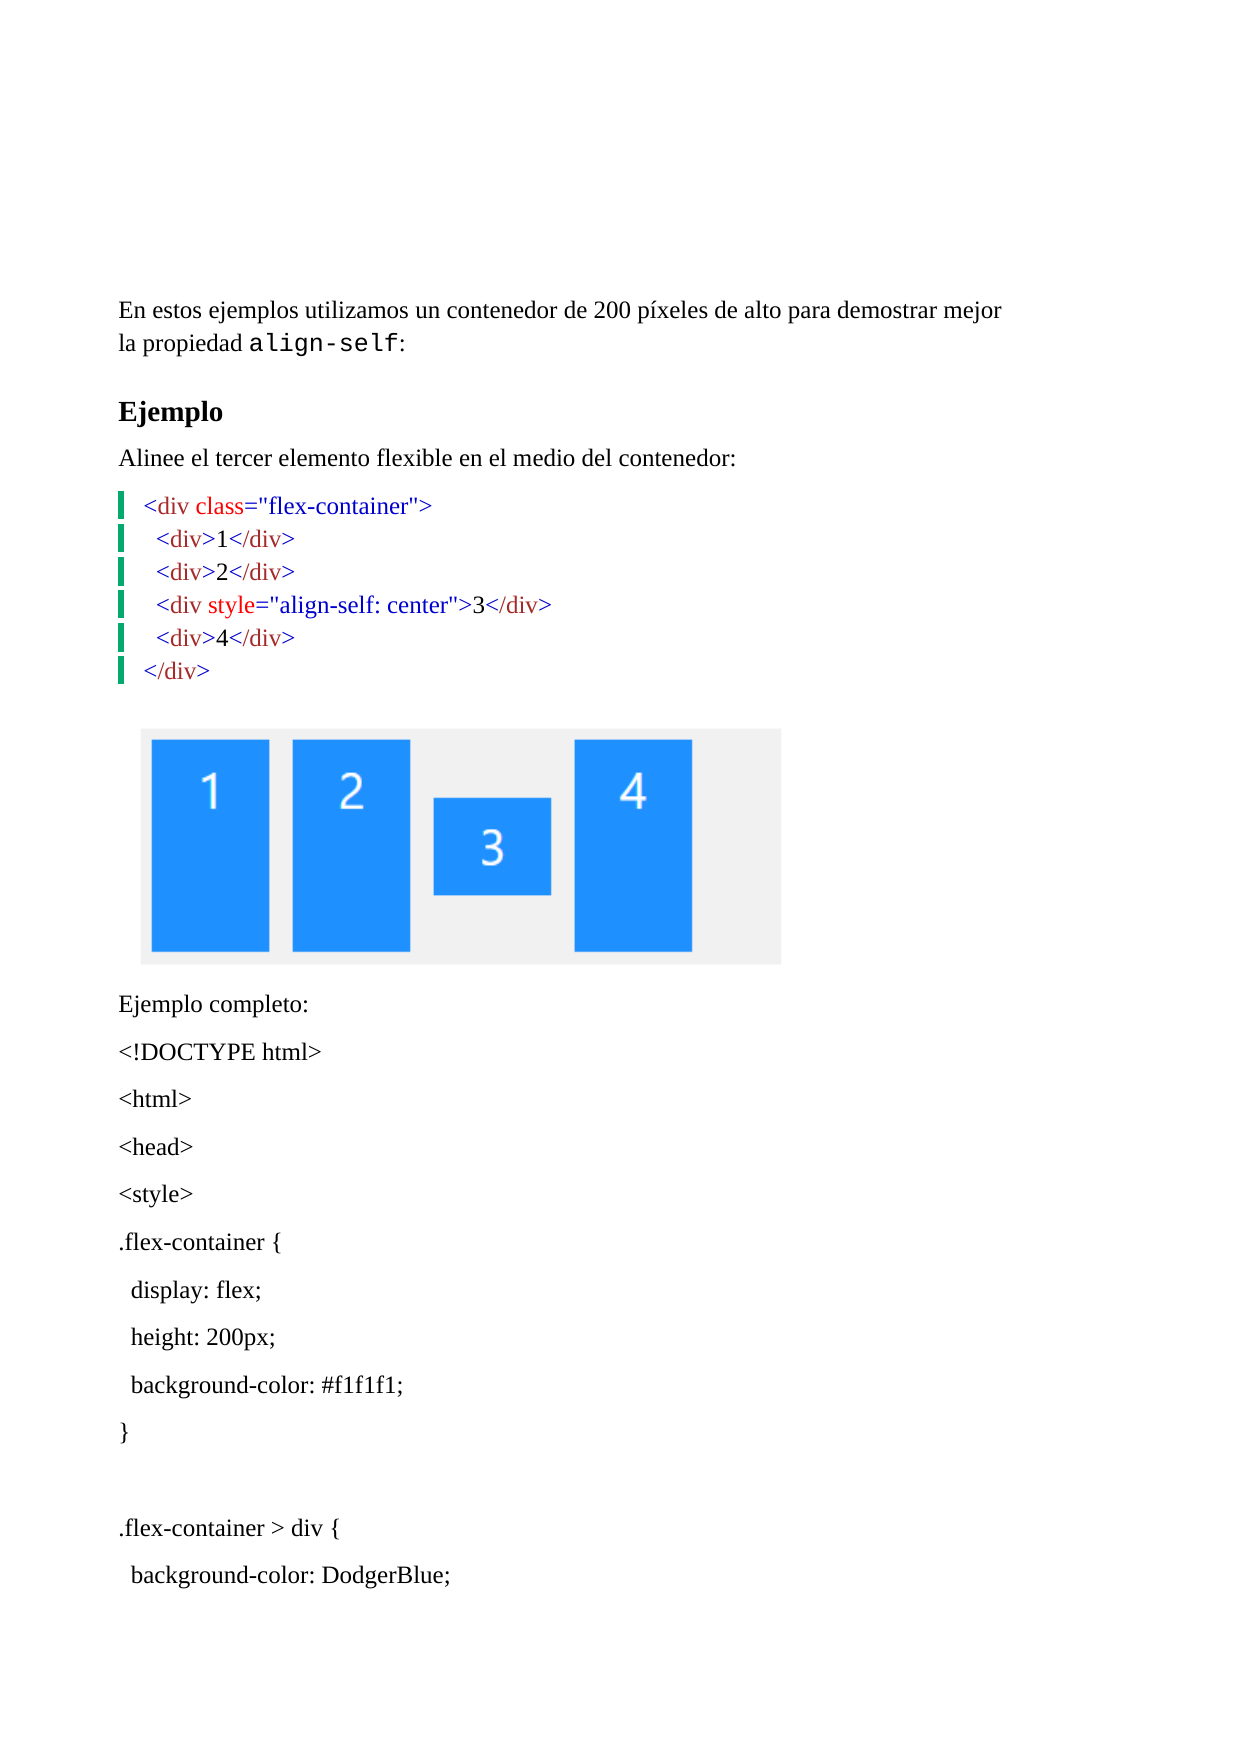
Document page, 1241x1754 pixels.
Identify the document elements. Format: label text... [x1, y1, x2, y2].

text <head> [118, 1132, 1122, 1161]
picture [138, 719, 802, 982]
text <div class="flex-container"> <div>1</div> <div>2</div> <div style="align-self: center">3</div> <div>4</div> </div> [118, 491, 1122, 684]
text Ejemplo completo: [118, 989, 1122, 1018]
text .flex-container > div { [118, 1513, 1122, 1541]
text background-color: #f1f1f1; [118, 1370, 1122, 1399]
text } [118, 1417, 1122, 1446]
text .flex-container { [118, 1227, 1122, 1256]
text background-color: DodgerBlue; [118, 1560, 1122, 1589]
text height: 200px; [118, 1322, 1122, 1351]
text <html> [118, 1084, 1122, 1113]
text display: flex; [118, 1275, 1122, 1303]
text Alinee el tercer elemento flexible en el medio del contenedor: [118, 443, 1122, 472]
text <!DOCTYPE html> [118, 1037, 1122, 1065]
subtitle Ejemplo [118, 394, 1122, 427]
text En estos ejemplos utilizamos un contenedor de 200 píxeles de alto para demostrar mejor la propiedad align-self: [118, 295, 1122, 359]
text <style> [118, 1179, 1122, 1208]
